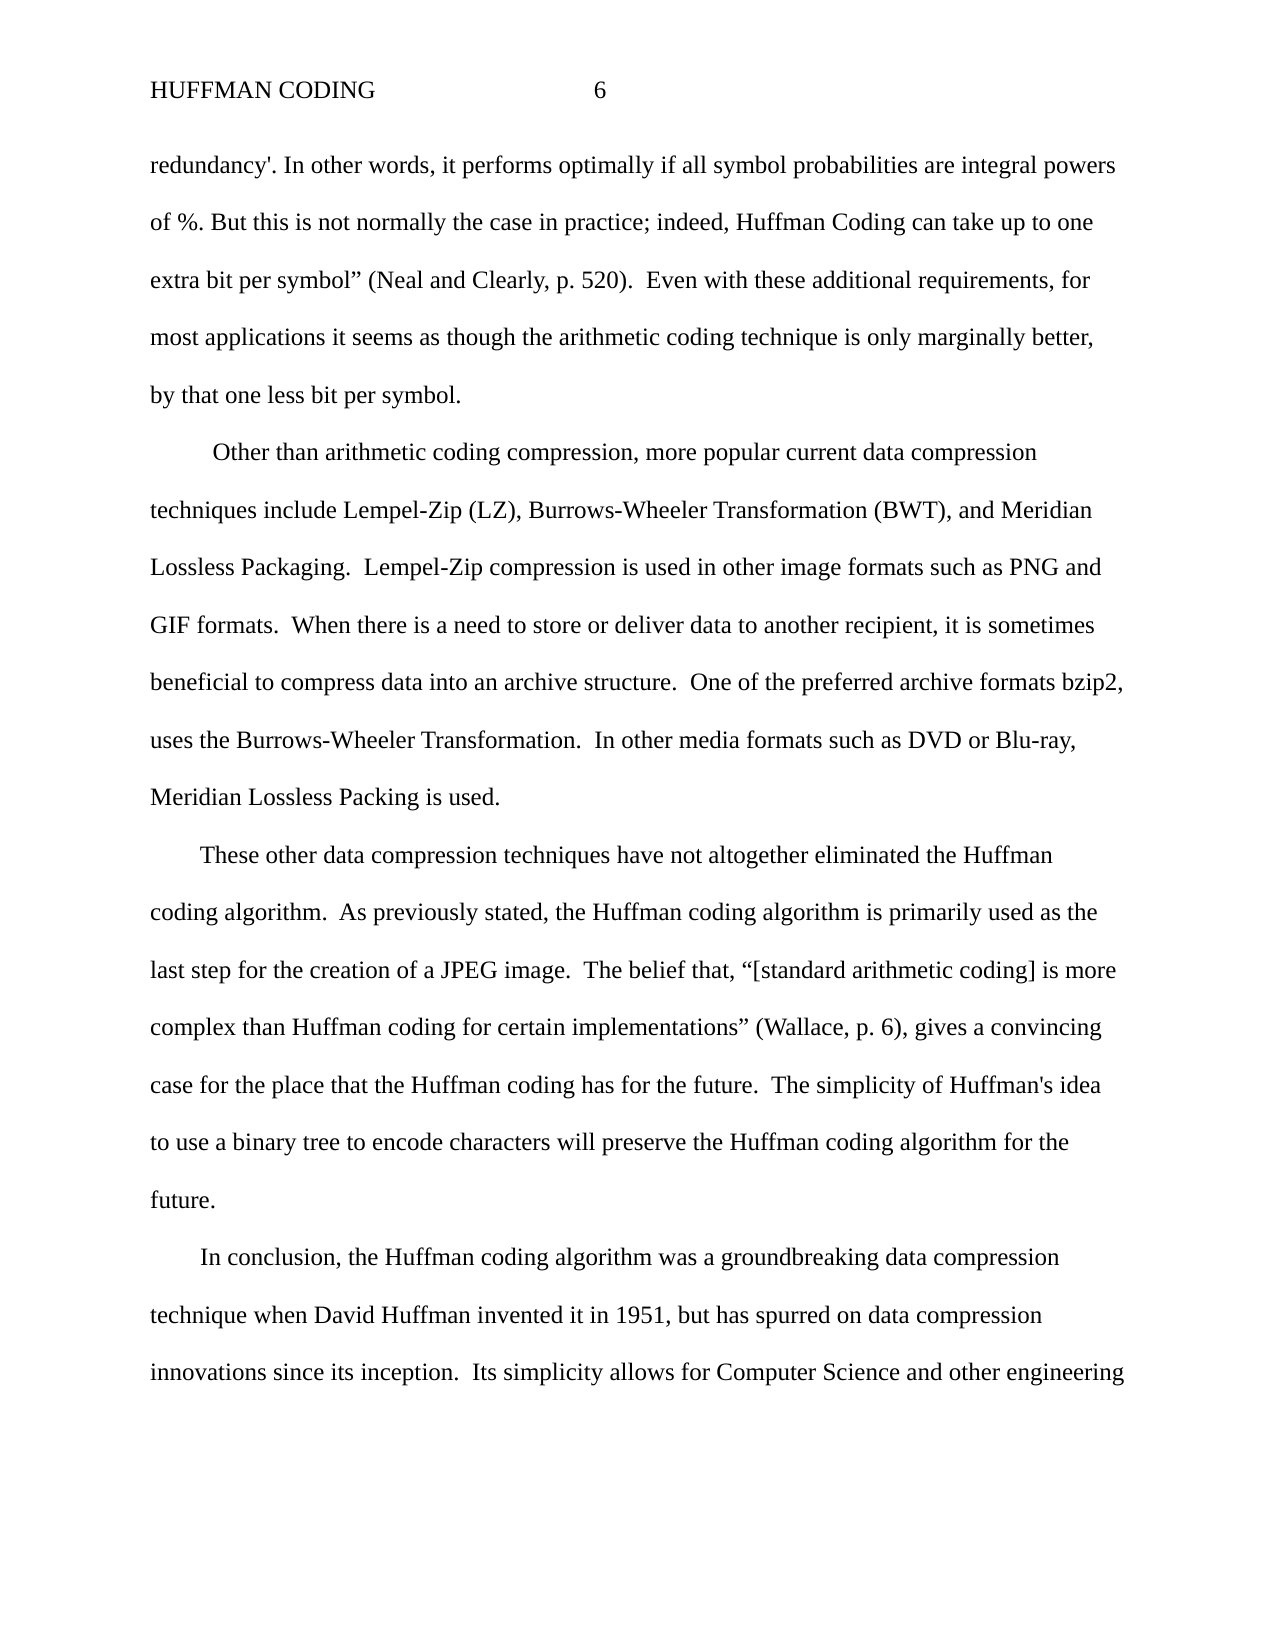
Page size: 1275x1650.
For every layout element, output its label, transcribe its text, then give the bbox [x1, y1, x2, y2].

text Other than arithmetic coding compression, more popular current data compression techniques include Lempel-Zip (LZ), Burrows-Wheeler Transformation (BWT), and Meridian Lossless Packaging. Lempel-Zip compression is used in other image formats such as PNG and GIF formats. When there is a need to store or deliver data to another recipient, it is sometimes beneficial to compress data into an archive structure. One of the preferred archive formats bzip2, uses the Burrows-Wheeler Transformation. In other media formats such as DVD or Blu-ray, Meridian Lossless Packing is used. [150, 437, 1125, 811]
text These other data compression techniques have not altogether eliminated the Huffman coding algorithm. As previously stated, the Huffman coding algorithm is primarily used as the last step for the creation of a JPEG image. The belief that, “[standard arithmetic coding] is more complex than Huffman coding for certain implementations” (Wallace, p. 6), gives a convincing case for the place that the Huffman coding has for the future. The simplicity of Huffman's idea to use a binary tree to encode characters will preserve the Huffman coding algorithm for the future. [150, 840, 1125, 1214]
text In conclusion, the Huffman coding algorithm was a groundbreaking data compression technique when David Huffman invented it in 1951, but has spurred on data compression innovations since its inception. Its simplicity allows for Computer Science and other engineering [150, 1242, 1125, 1386]
text redundancy'. In other words, it performs optimally if all symbol probabilities are integral powers of %. But this is not normally the case in practice; indeed, Huffman Coding can take up to one extra bit per symbol” (Neal and Clearly, p. 520). Even with these additional requirements, for most applications it seems as though the arithmetic coding technique is only marginally better, by that one less bit per symbol. [150, 150, 1125, 409]
